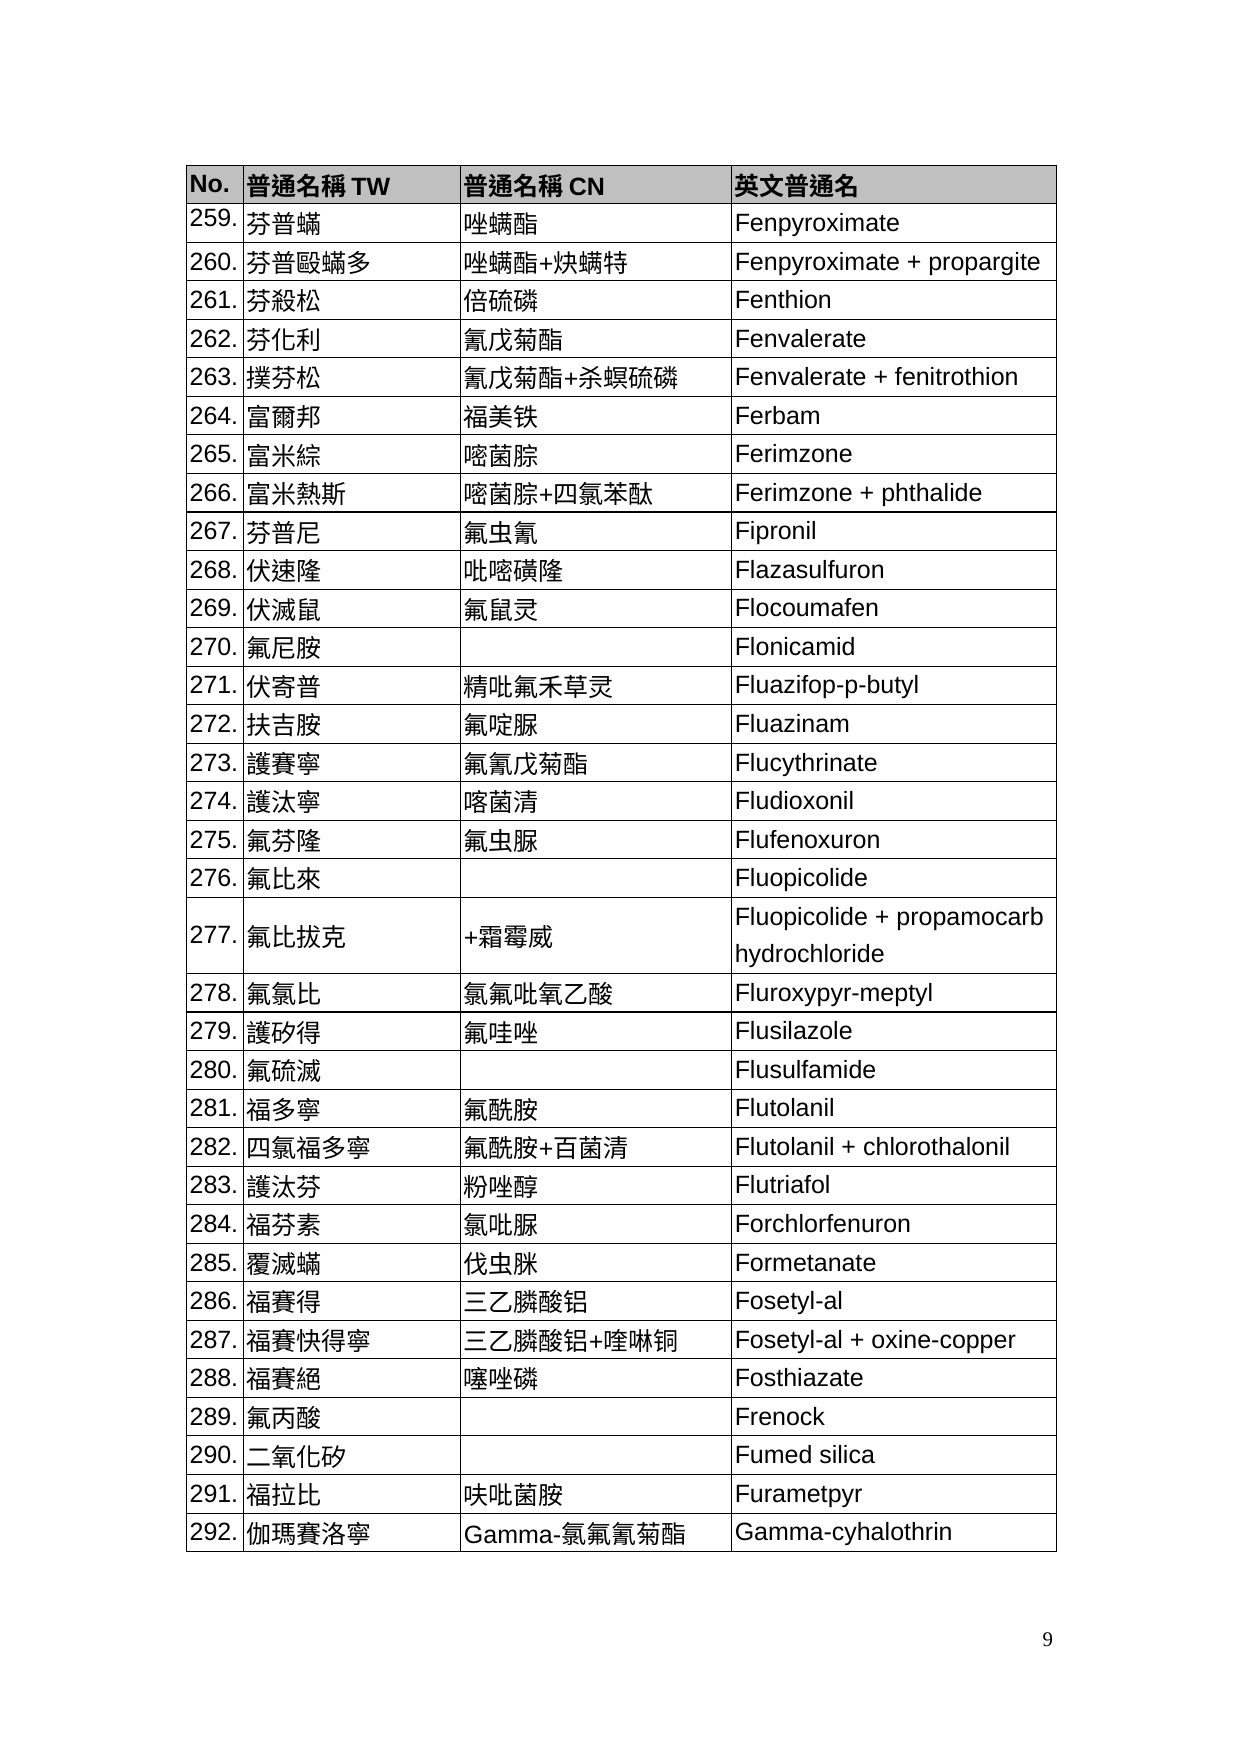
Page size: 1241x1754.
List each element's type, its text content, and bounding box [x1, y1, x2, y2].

table_cell +霜霉威 [461, 898, 731, 973]
table_cell 伐虫脒 [461, 1244, 731, 1281]
table_cell Flutolanil [732, 1090, 1056, 1127]
table_cell 四氯福多寧 [244, 1128, 460, 1166]
table_cell [187, 821, 243, 858]
table_cell 覆滅蟎 [244, 1244, 460, 1281]
table_cell [187, 204, 243, 242]
table_cell [187, 1244, 243, 1281]
table_cell Fipronil [732, 513, 1056, 550]
table_cell [187, 474, 243, 511]
table_cell [187, 859, 243, 897]
table_cell 倍硫磷 [461, 281, 731, 319]
table_cell 氟酰胺 [461, 1090, 731, 1127]
table_cell Frenock [732, 1398, 1056, 1435]
table_cell Fluopicolide + propamocarb hydrochloride [732, 898, 1056, 973]
table_cell Fenvalerate [732, 320, 1056, 357]
table_cell [461, 1051, 731, 1088]
table_cell [187, 1436, 243, 1474]
table_cell 富爾邦 [244, 397, 460, 434]
table_cell [187, 1167, 243, 1204]
table_header 普通名稱TW [244, 166, 460, 203]
table_cell [187, 1282, 243, 1320]
table_cell [461, 859, 731, 897]
table_cell 嘧菌腙+四氯苯酞 [461, 474, 731, 511]
table_cell [187, 281, 243, 319]
table_cell Fenpyroximate + propargite [732, 243, 1056, 280]
table_cell Ferimzone [732, 435, 1056, 473]
table_cell Ferbam [732, 397, 1056, 434]
table_cell [187, 898, 243, 973]
table_cell 伏速隆 [244, 551, 460, 588]
table_cell 氟芬隆 [244, 821, 460, 858]
table_cell Flutriafol [732, 1167, 1056, 1204]
table_cell 氟氰戊菊酯 [461, 744, 731, 781]
table_cell [187, 974, 243, 1011]
table_cell Formetanate [732, 1244, 1056, 1281]
table_cell [187, 1205, 243, 1243]
table_cell 唑螨酯+炔螨特 [461, 243, 731, 280]
table_cell 氰戊菊酯+杀螟硫磷 [461, 358, 731, 396]
table_cell Fluazifop-p-butyl [732, 667, 1056, 704]
table_cell Ferimzone + phthalide [732, 474, 1056, 511]
table_cell 吡嘧磺隆 [461, 551, 731, 588]
table_cell Flufenoxuron [732, 821, 1056, 858]
table_cell 護汰寧 [244, 782, 460, 820]
table_cell 護汰芬 [244, 1167, 460, 1204]
table_cell 伽瑪賽洛寧 [244, 1514, 460, 1551]
table_cell 福拉比 [244, 1475, 460, 1512]
table_cell Flusulfamide [732, 1051, 1056, 1088]
table_cell [187, 243, 243, 280]
table_cell 氟比拔克 [244, 898, 460, 973]
table_cell 氟硫滅 [244, 1051, 460, 1088]
table_cell Flucythrinate [732, 744, 1056, 781]
table_cell 富米綜 [244, 435, 460, 473]
table_cell Flocoumafen [732, 590, 1056, 627]
table_cell 精吡氟禾草灵 [461, 667, 731, 704]
table_cell 福美铁 [461, 397, 731, 434]
table_cell 氟虫脲 [461, 821, 731, 858]
table_cell Fenpyroximate [732, 204, 1056, 242]
table_cell 氟酰胺+百菌清 [461, 1128, 731, 1166]
table_cell 芬殺松 [244, 281, 460, 319]
table_cell [187, 513, 243, 550]
table_cell [187, 1051, 243, 1088]
table_cell 扶吉胺 [244, 705, 460, 743]
table_cell Fenvalerate + fenitrothion [732, 358, 1056, 396]
table_cell Flonicamid [732, 628, 1056, 666]
table_cell 福賽快得寧 [244, 1321, 460, 1358]
table_cell 伏寄普 [244, 667, 460, 704]
table_cell [187, 358, 243, 396]
table_cell 呋吡菌胺 [461, 1475, 731, 1512]
table_cell 芬普蟎 [244, 204, 460, 242]
table_cell 氯氟吡氧乙酸 [461, 974, 731, 1011]
table_cell Furametpyr [732, 1475, 1056, 1512]
table_cell 芬普尼 [244, 513, 460, 550]
table_cell Fenthion [732, 281, 1056, 319]
table_header 英文普通名 [732, 166, 1056, 203]
table_cell 福芬素 [244, 1205, 460, 1243]
table_cell [187, 1398, 243, 1435]
table_cell 伏滅鼠 [244, 590, 460, 627]
table_cell 氟鼠灵 [461, 590, 731, 627]
table_cell Gamma-cyhalothrin [732, 1514, 1056, 1551]
table_cell [187, 628, 243, 666]
table_cell [187, 667, 243, 704]
table_cell 噻唑磷 [461, 1359, 731, 1397]
table_header 普通名稱CN [461, 166, 731, 203]
table_cell Fumed silica [732, 1436, 1056, 1474]
table_cell 氟尼胺 [244, 628, 460, 666]
table_cell 護賽寧 [244, 744, 460, 781]
table_cell [187, 1514, 243, 1551]
table_cell Fluopicolide [732, 859, 1056, 897]
table_cell [187, 435, 243, 473]
table_cell 撲芬松 [244, 358, 460, 396]
table_cell Fosthiazate [732, 1359, 1056, 1397]
table_cell 氟虫氰 [461, 513, 731, 550]
table_cell 氟比來 [244, 859, 460, 897]
table_cell [187, 551, 243, 588]
table_cell 芬普毆蟎多 [244, 243, 460, 280]
table_cell [187, 397, 243, 434]
table_cell 粉唑醇 [461, 1167, 731, 1204]
table_cell [187, 1013, 243, 1050]
table_cell [187, 782, 243, 820]
table_cell [187, 1359, 243, 1397]
table_cell 氰戊菊酯 [461, 320, 731, 357]
table_cell Fluroxypyr-meptyl [732, 974, 1056, 1011]
table_cell 氟啶脲 [461, 705, 731, 743]
table_cell 氯吡脲 [461, 1205, 731, 1243]
table_cell 護矽得 [244, 1013, 460, 1050]
table_header No. [187, 166, 243, 203]
table_cell 芬化利 [244, 320, 460, 357]
table_cell Fludioxonil [732, 782, 1056, 820]
table_cell 二氧化矽 [244, 1436, 460, 1474]
table_cell 氟哇唑 [461, 1013, 731, 1050]
table_cell [461, 1398, 731, 1435]
table_cell 喀菌清 [461, 782, 731, 820]
table_cell [187, 320, 243, 357]
table_cell [187, 590, 243, 627]
table_cell Fluazinam [732, 705, 1056, 743]
table_cell [187, 705, 243, 743]
table_cell 福賽絕 [244, 1359, 460, 1397]
table_cell Fosetyl-al [732, 1282, 1056, 1320]
table_cell [187, 1321, 243, 1358]
table_cell 氟氯比 [244, 974, 460, 1011]
table_cell 三乙膦酸铝+喹啉铜 [461, 1321, 731, 1358]
table_cell 唑螨酯 [461, 204, 731, 242]
table_cell Flusilazole [732, 1013, 1056, 1050]
table_cell Flutolanil + chlorothalonil [732, 1128, 1056, 1166]
table_cell [461, 1436, 731, 1474]
table_cell Gamma-氯氟氰菊酯 [461, 1514, 731, 1551]
table_cell [187, 744, 243, 781]
table_cell Forchlorfenuron [732, 1205, 1056, 1243]
table_cell 富米熱斯 [244, 474, 460, 511]
table_cell 福多寧 [244, 1090, 460, 1127]
table_cell [461, 628, 731, 666]
table_cell Flazasulfuron [732, 551, 1056, 588]
table_cell 福賽得 [244, 1282, 460, 1320]
table_cell 氟丙酸 [244, 1398, 460, 1435]
table_cell 嘧菌腙 [461, 435, 731, 473]
table_cell [187, 1128, 243, 1166]
table_cell [187, 1090, 243, 1127]
table_cell [187, 1475, 243, 1512]
table_cell 三乙膦酸铝 [461, 1282, 731, 1320]
table_cell Fosetyl-al + oxine-copper [732, 1321, 1056, 1358]
